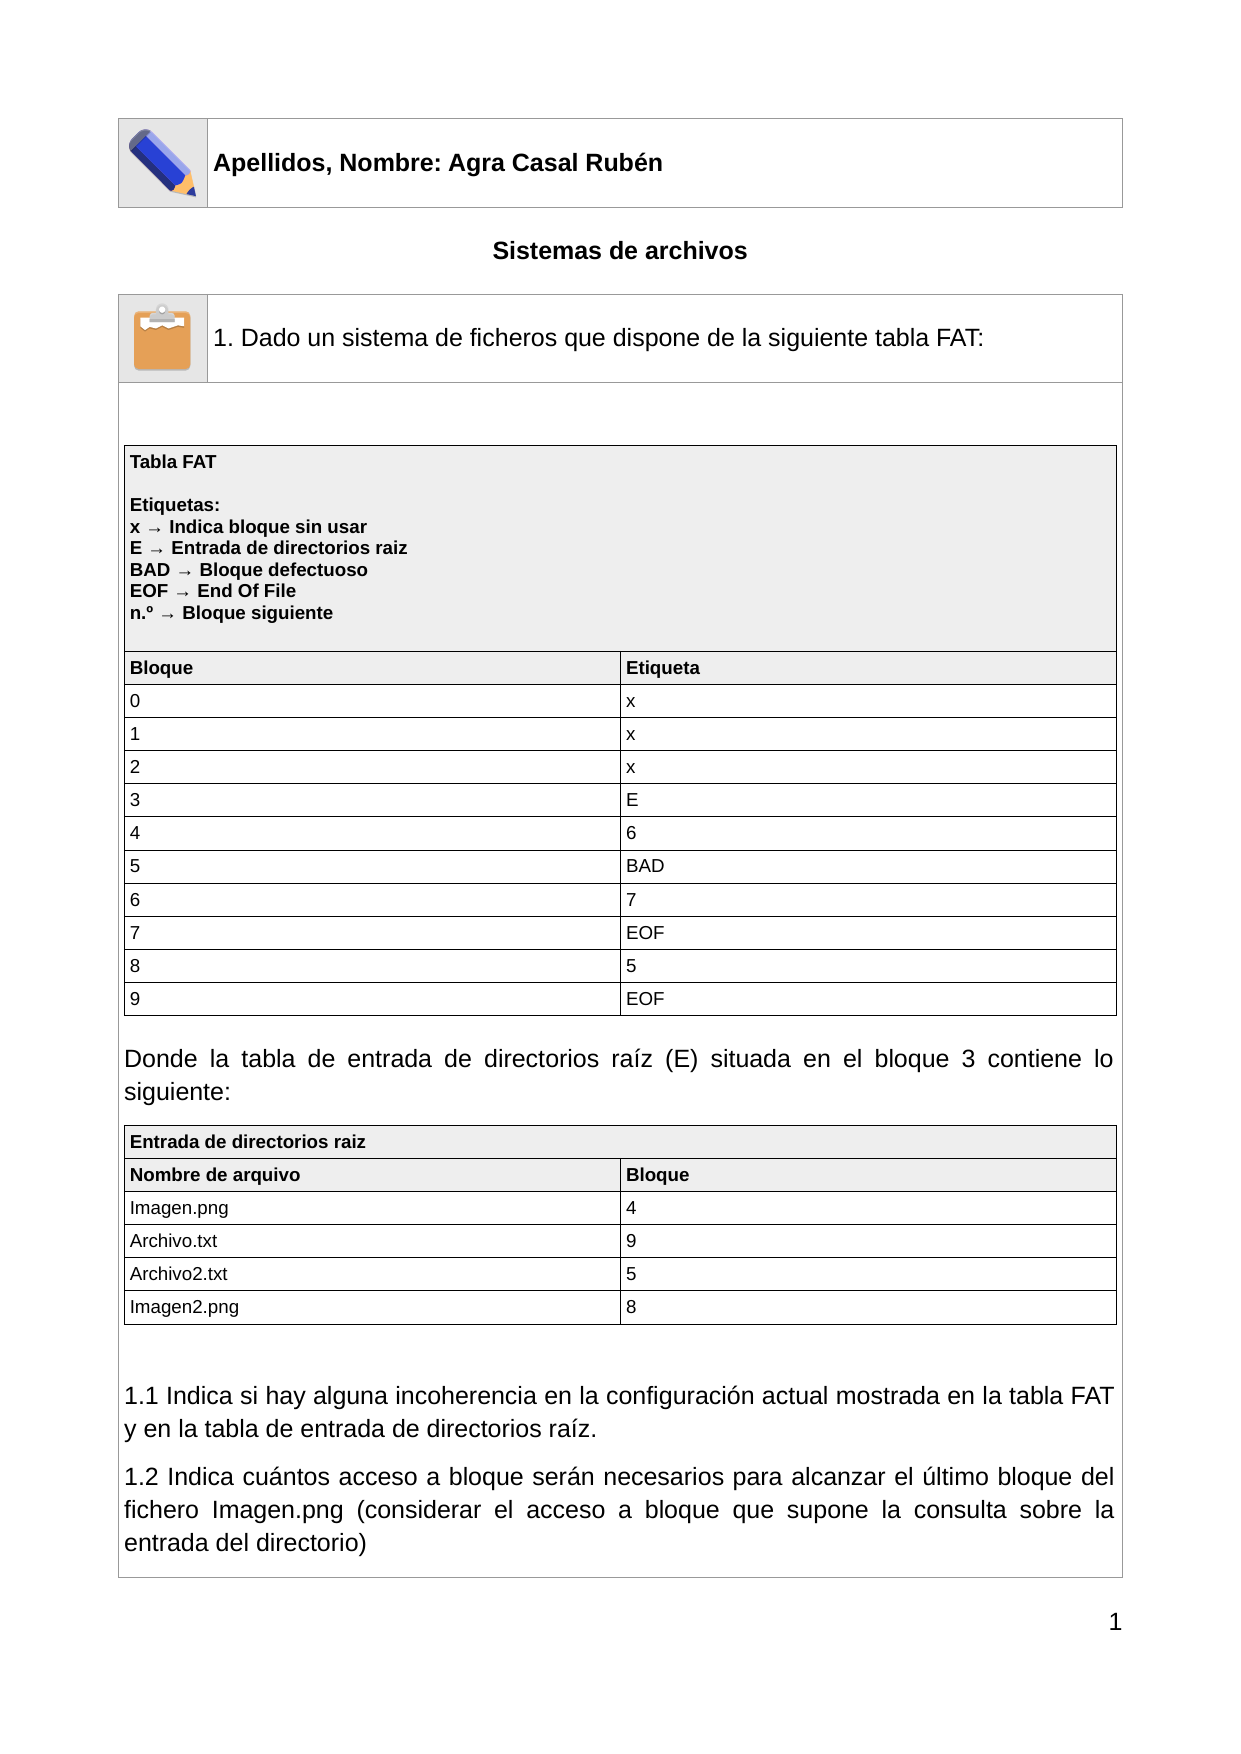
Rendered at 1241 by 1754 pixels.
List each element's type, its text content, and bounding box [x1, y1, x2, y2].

table_cell EOF [621, 983, 1116, 1015]
table_cell Bloque [125, 652, 620, 684]
table_cell 5 [621, 1258, 1116, 1290]
table_cell 9 [621, 1225, 1116, 1257]
table_cell BAD [621, 851, 1116, 883]
table_header [119, 119, 207, 207]
table_cell x [621, 685, 1116, 717]
table_cell 3 [125, 784, 620, 816]
table_cell Donde la tabla de entrada de directorios raíz (E) situada en el bloque 3 contiene lo siguiente: 1.1 Indica si hay alguna incoherencia en la configuración actual mostrada en la tabla FAT y en la tabla de entrada de directorios raíz. 1.2 Indica cuántos acceso a bloque serán necesarios para alcanzar el último bloque del fichero Imagen.png (considerar el acceso a bloque que supone la consulta sobre la entrada del directorio) [119, 383, 1122, 1577]
table_header Apellidos, Nombre: Agra Casal Rubén [208, 119, 1122, 207]
table_cell 6 [125, 884, 620, 916]
table_cell Imagen.png [125, 1192, 620, 1224]
table_cell Etiqueta [621, 652, 1116, 684]
table_cell Nombre de arquivo [125, 1159, 620, 1191]
table_cell 4 [621, 1192, 1116, 1224]
table_cell 2 [125, 751, 620, 783]
table_cell 6 [621, 817, 1116, 849]
table_cell E [621, 784, 1116, 816]
table_cell 1 [125, 718, 620, 750]
table_header Entrada de directorios raiz [125, 1126, 1116, 1158]
table_cell 0 [125, 685, 620, 717]
table_cell x [621, 718, 1116, 750]
table_cell 5 [621, 950, 1116, 982]
table_cell 8 [621, 1291, 1116, 1323]
table_cell Archivo.txt [125, 1225, 620, 1257]
table_header [119, 295, 207, 382]
table_header 1. Dado un sistema de ficheros que dispone de la siguiente tabla FAT: [208, 295, 1122, 382]
text Sistemas de archivos [118, 236, 1122, 265]
table_header Tabla FAT Etiquetas: x → Indica bloque sin usar E → Entrada de directorios raiz BAD → Bloque defectuoso EOF → End Of File n.º → Bloque siguiente [125, 446, 1116, 651]
table_cell 9 [125, 983, 620, 1015]
table_cell 5 [125, 851, 620, 883]
table_cell Archivo2.txt [125, 1258, 620, 1290]
table_cell x [621, 751, 1116, 783]
table_cell 7 [621, 884, 1116, 916]
table_cell 4 [125, 817, 620, 849]
table_cell 7 [125, 917, 620, 949]
table_cell EOF [621, 917, 1116, 949]
table_cell Imagen2.png [125, 1291, 620, 1323]
table_cell 8 [125, 950, 620, 982]
table_cell Bloque [621, 1159, 1116, 1191]
